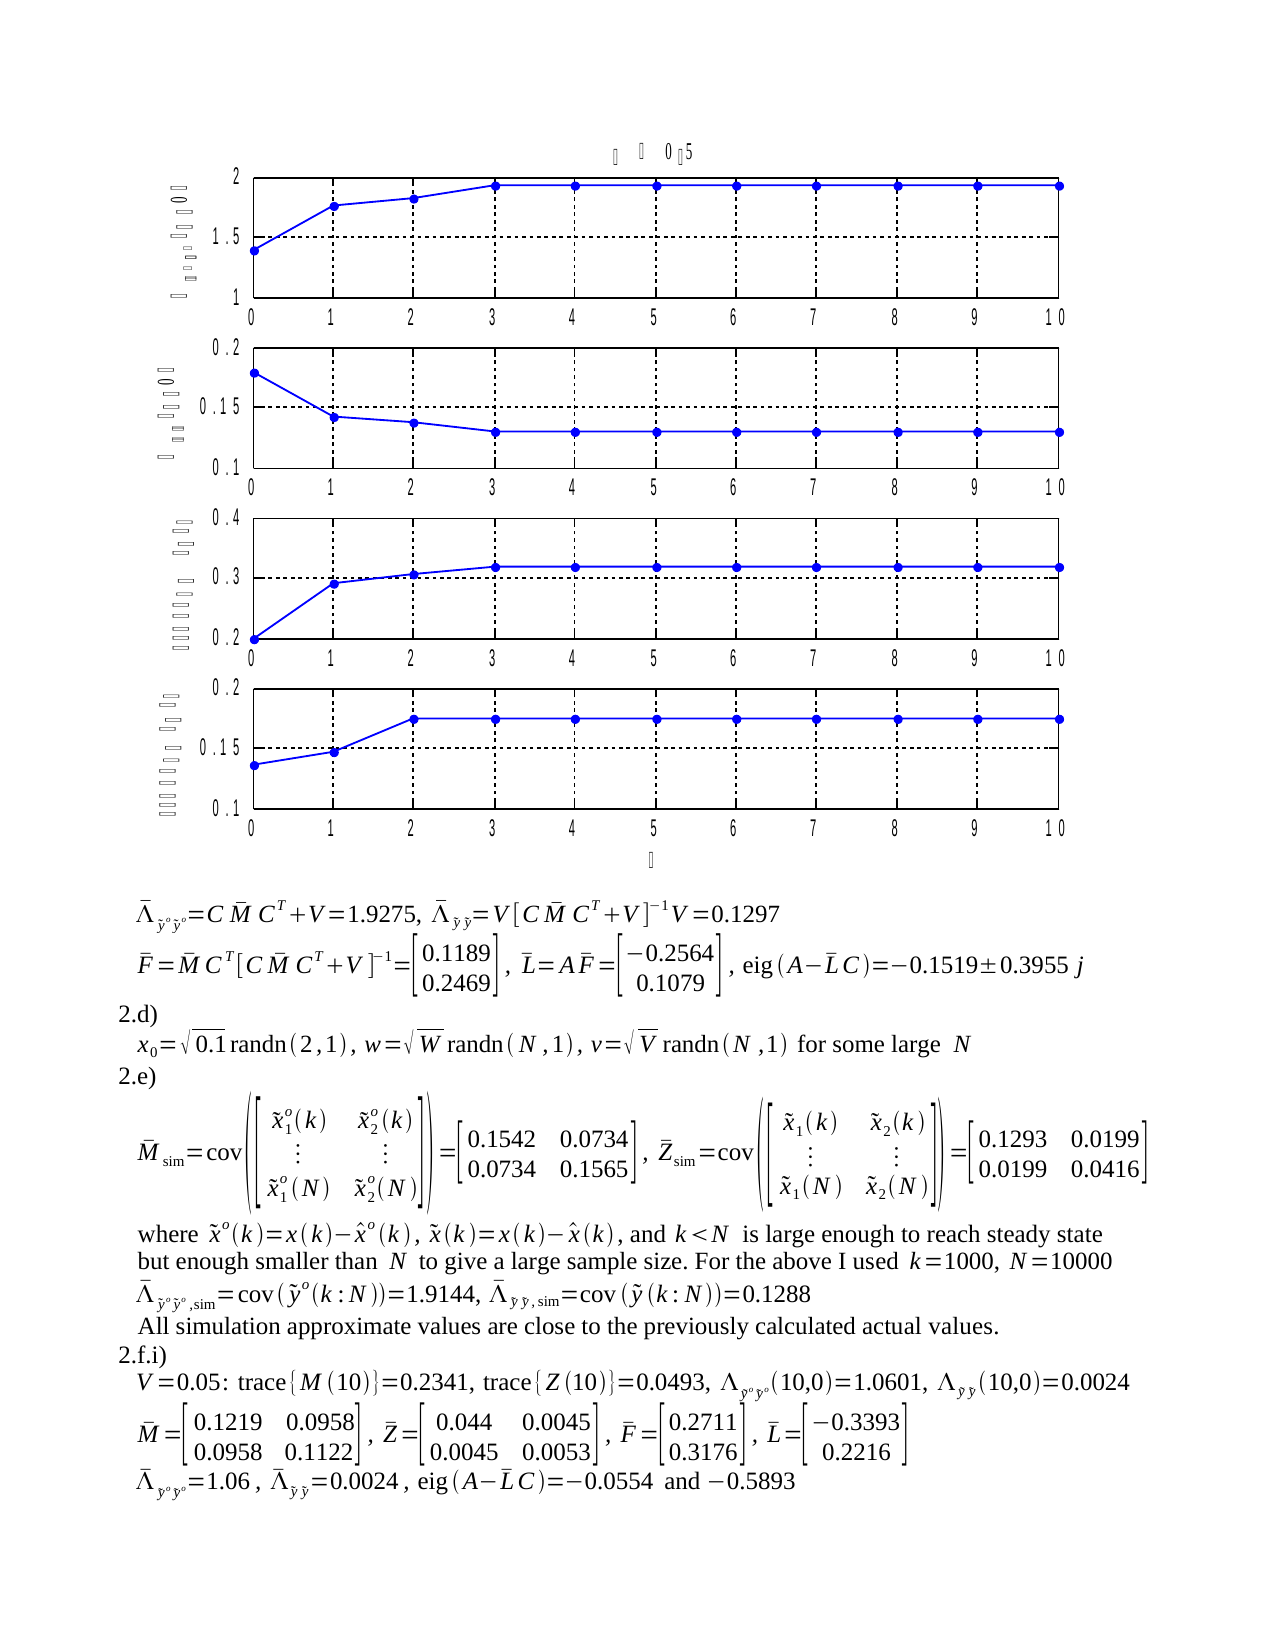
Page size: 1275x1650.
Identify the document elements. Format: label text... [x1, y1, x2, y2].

text 2.e) [118, 1061, 1157, 1090]
text 2.d) [118, 999, 1157, 1028]
text 2.f.i) [118, 1340, 1157, 1369]
